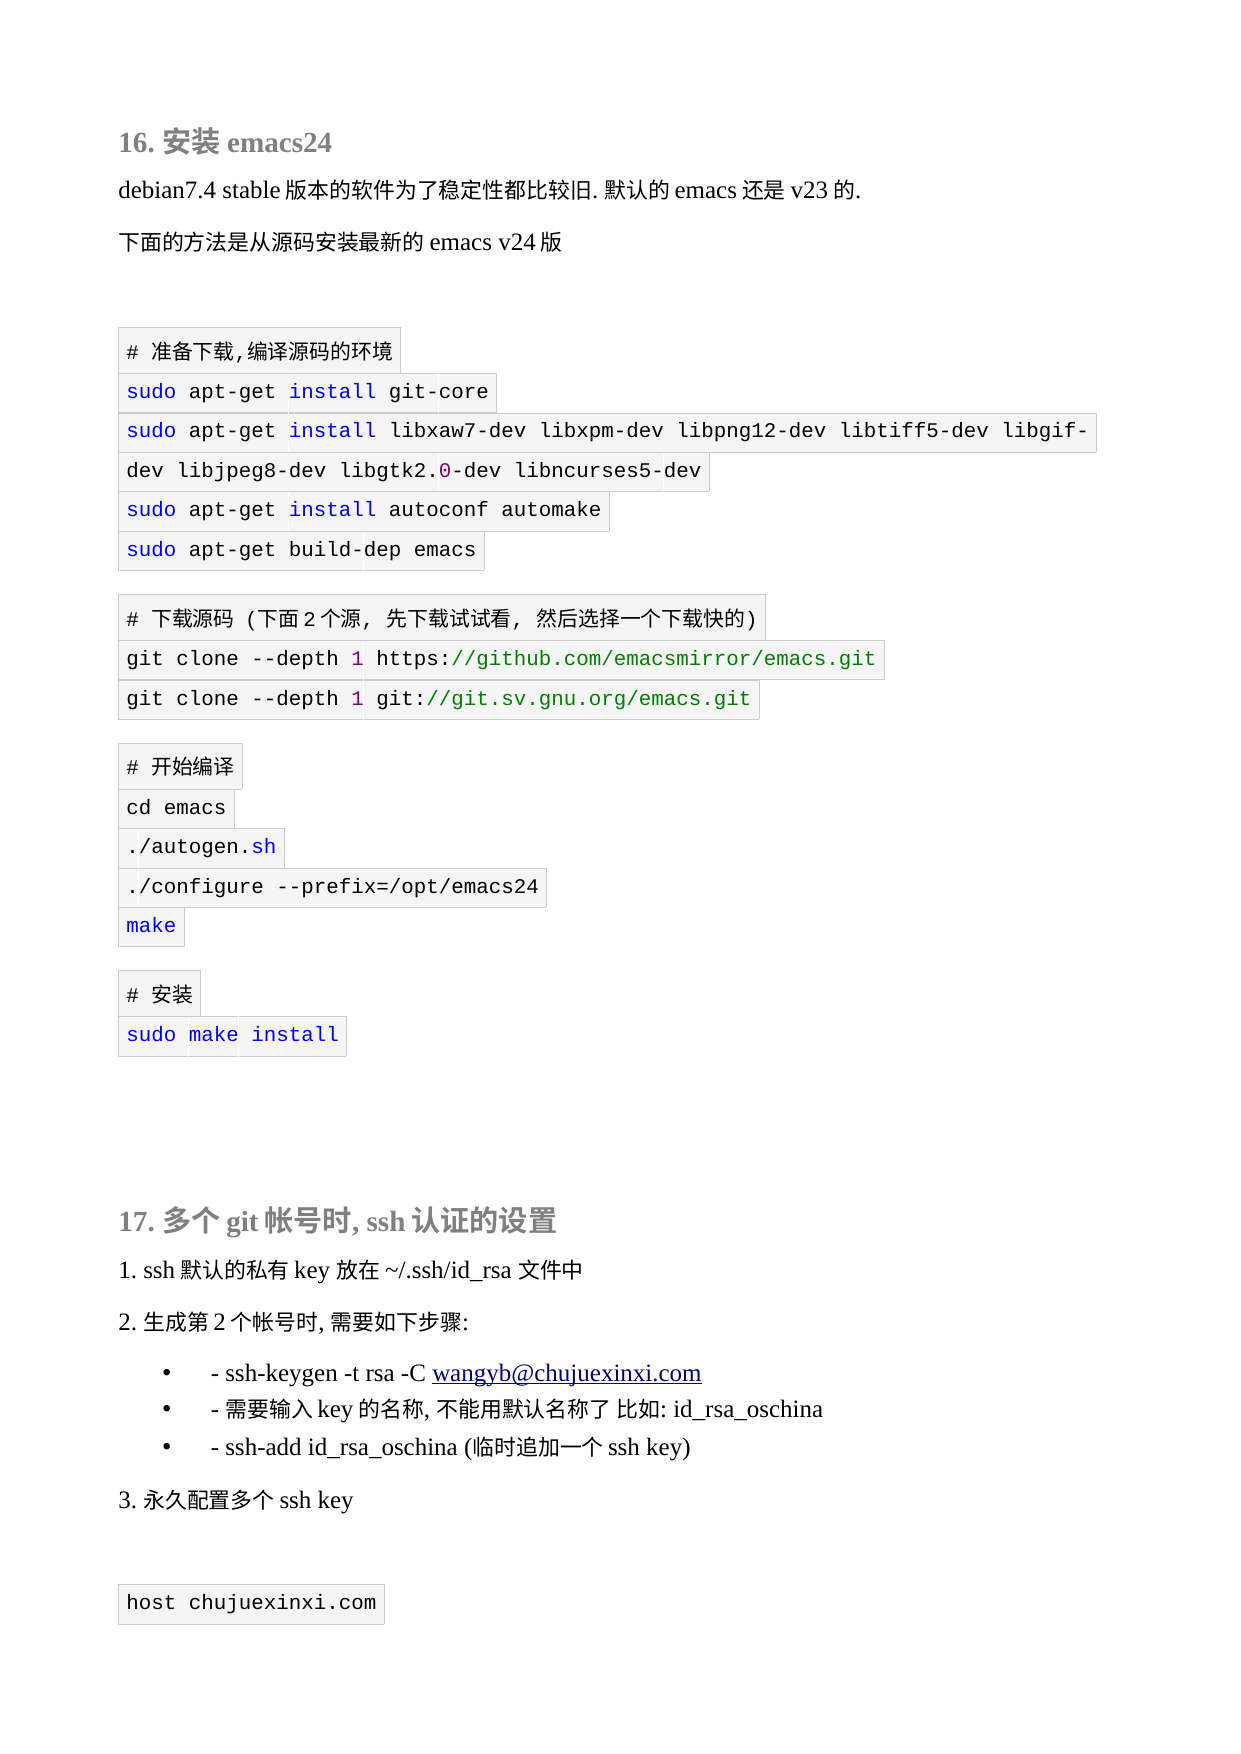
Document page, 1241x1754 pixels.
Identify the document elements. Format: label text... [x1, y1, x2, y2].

text # 安装 [119, 971, 200, 1016]
text [201, 970, 1122, 1016]
text [885, 640, 1122, 679]
text [610, 491, 1122, 531]
text 2. 生成第2个帐号时, 需要如下步骤: [118, 1305, 1122, 1337]
text [235, 789, 1122, 828]
text 1. ssh默认的私有key 放在 ~/.ssh/id_rsa 文件中 [118, 1253, 1122, 1284]
text sudo apt-get install autoconf automake [119, 492, 609, 531]
text sudo apt-get build-dep emacs [119, 532, 484, 570]
text [385, 1584, 1122, 1624]
text 下面的方法是从源码安装最新的 emacs v24版 [118, 225, 1122, 257]
text sudo apt-get install libxaw7-dev libxpm-dev libpng12-dev libtiff5-dev libgif-dev libjpeg8-dev libgtk2.0-dev libncurses5-dev [710, 412, 1122, 491]
text git clone --depth 1 git://git.sv.gnu.org/emacs.git [119, 681, 759, 719]
list - ssh-add id_rsa_oschina (临时追加一个ssh key) [162, 1430, 1122, 1462]
text [485, 531, 1122, 570]
text [760, 679, 1122, 719]
text sudo make install [119, 1017, 346, 1056]
subtitle 17. 多个git帐号时, ssh认证的设置 [118, 1198, 1122, 1240]
text [243, 743, 1122, 789]
text make [119, 908, 184, 946]
text [766, 594, 1122, 640]
text cd emacs [119, 790, 234, 828]
text debian7.4 stable版本的软件为了稳定性都比较旧. 默认的emacs还是 v23的. [118, 173, 1122, 204]
text [185, 907, 1122, 947]
subtitle 16. 安装 emacs24 [118, 118, 1122, 160]
text # 开始编译 [119, 744, 242, 789]
text [547, 868, 1122, 907]
text sudo apt-get install libxaw7-dev libxpm-dev libpng12-dev libtiff5-dev libgif-dev libjpeg8-dev libgtk2.0-dev libncurses5-dev [119, 453, 709, 491]
text sudo apt-get install libxaw7-dev libxpm-dev libpng12-dev libtiff5-dev libgif-dev libjpeg8-dev libgtk2.0-dev libncurses5-dev [119, 414, 1096, 452]
text ./configure --prefix=/opt/emacs24 [119, 869, 546, 907]
text # 准备下载,编译源码的环境 [119, 328, 400, 373]
text 3. 永久配置多个 ssh key [118, 1483, 1122, 1514]
text [347, 1016, 1122, 1056]
text git clone --depth 1 https://github.com/emacsmirror/emacs.git [119, 641, 884, 679]
text [285, 828, 1122, 868]
text [401, 327, 1122, 373]
text host chujuexinxi.com [119, 1585, 384, 1624]
text # 下载源码 (下面2个源, 先下载试试看, 然后选择一个下载快的) [119, 595, 765, 640]
list - ssh-keygen -t rsa -C wangyb@chujuexinxi.com [162, 1358, 1122, 1387]
list - 需要输入key的名称, 不能用默认名称了 比如: id_rsa_oschina [162, 1392, 1122, 1424]
text [497, 373, 1122, 412]
text sudo apt-get install git-core [119, 374, 496, 412]
text ./autogen.sh [119, 829, 284, 868]
